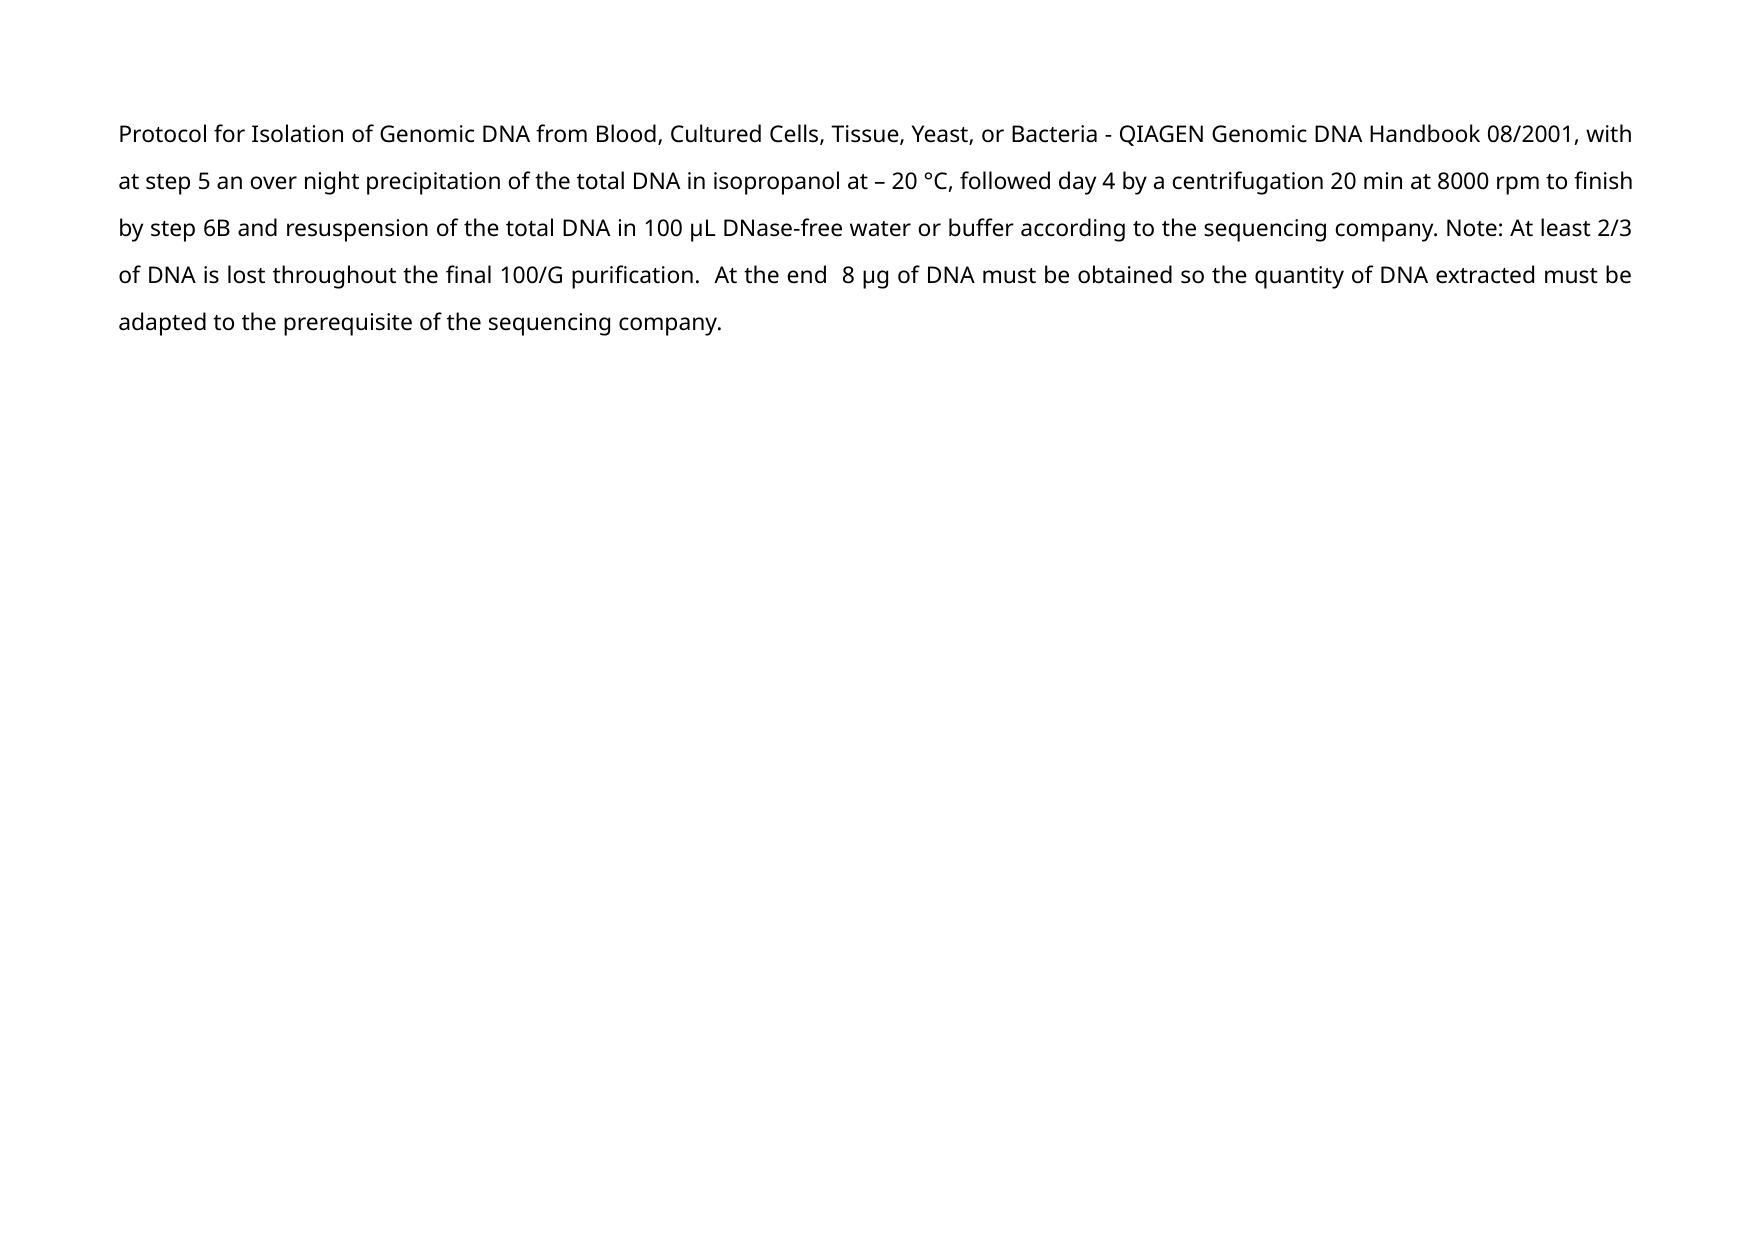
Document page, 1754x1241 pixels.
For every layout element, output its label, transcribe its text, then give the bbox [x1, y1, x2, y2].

text Protocol for Isolation of Genomic DNA from Blood, Cultured Cells, Tissue, Yeast, or Bacteria - QIAGEN Genomic DNA Handbook 08/2001, with at step 5 an over night precipitation of the total DNA in isopropanol at – 20 °C, followed day 4 by a centrifugation 20 min at 8000 rpm to finish by step 6B and resuspension of the total DNA in 100 µL DNase-free water or buffer according to the sequencing company. Note: At least 2/3 of DNA is lost throughout the final 100/G purification. At the end 8 µg of DNA must be obtained so the quantity of DNA extracted must be adapted to the prerequisite of the sequencing company. [118, 118, 1636, 337]
